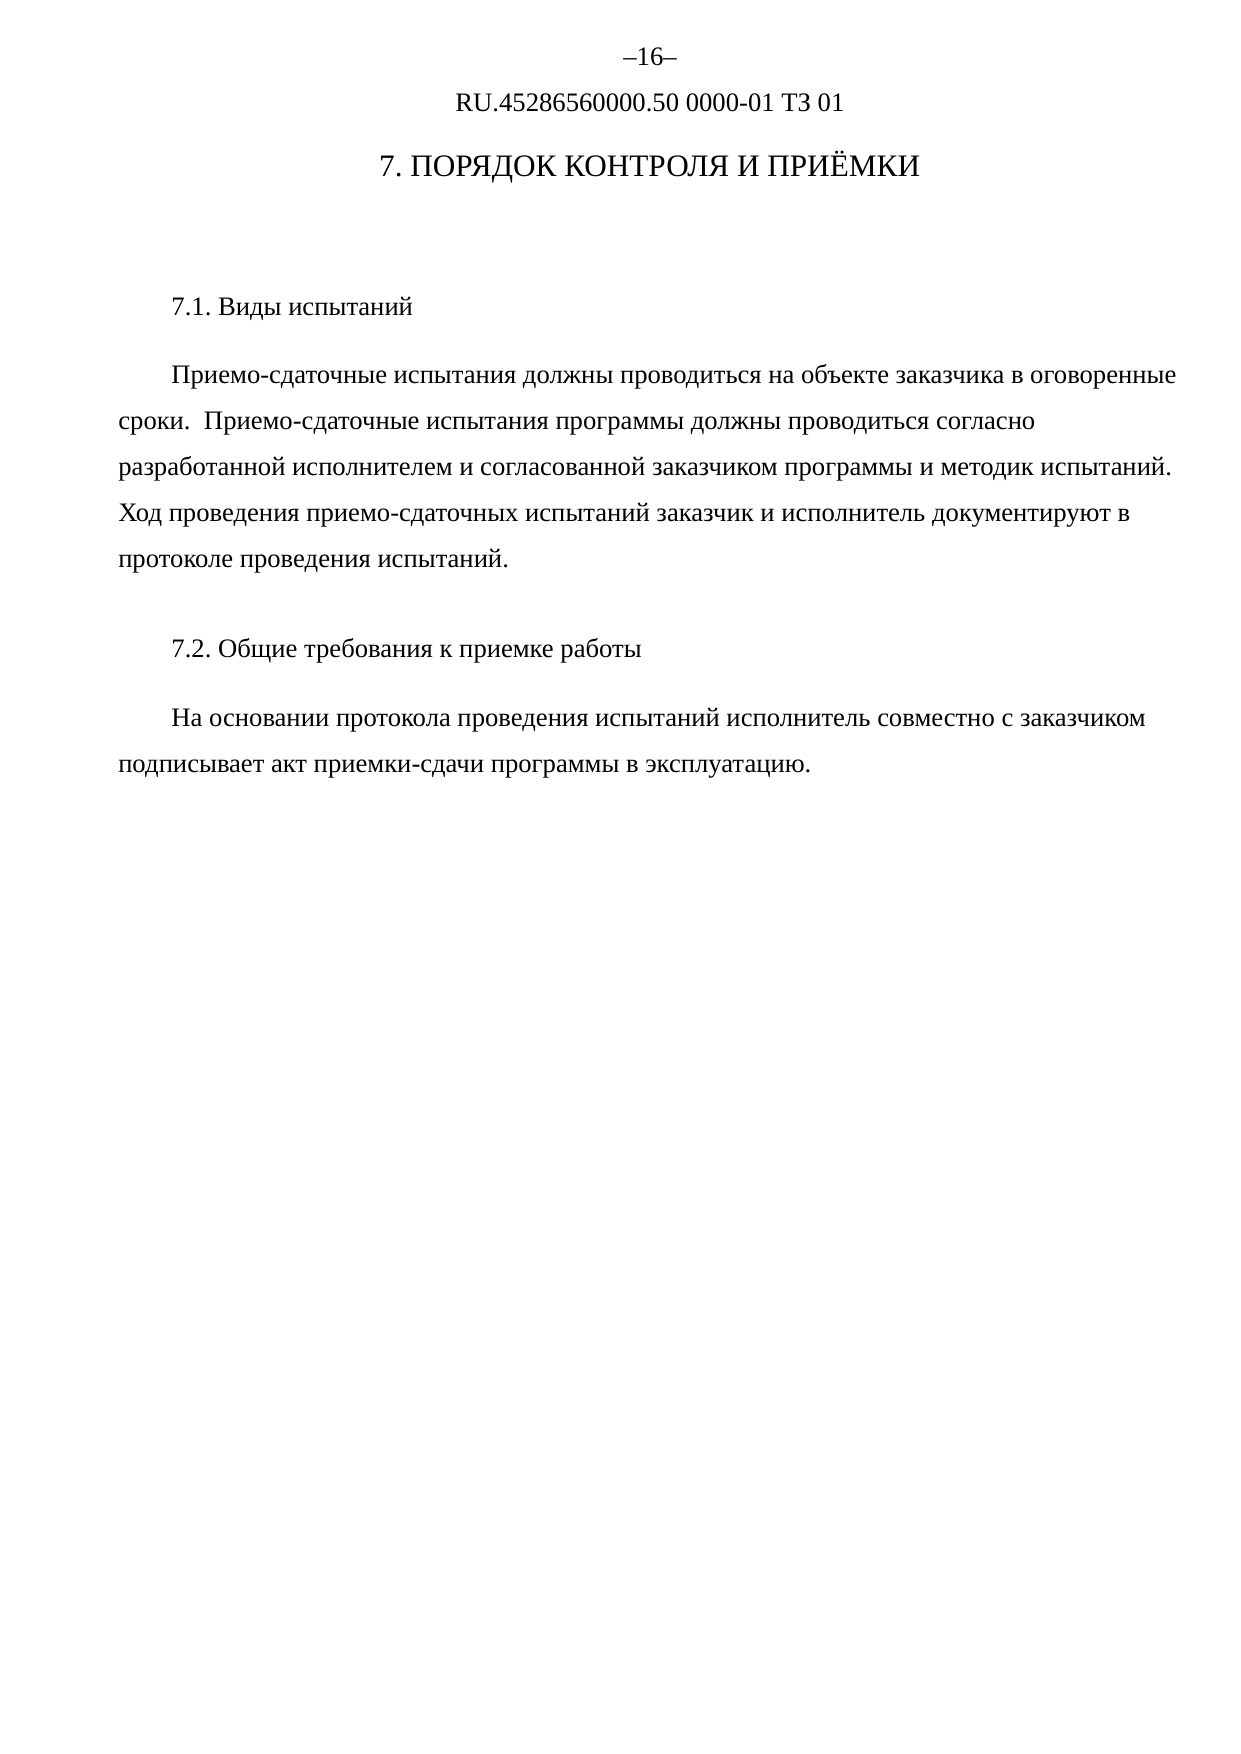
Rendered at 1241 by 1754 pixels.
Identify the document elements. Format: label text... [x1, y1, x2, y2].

subtitle Общие требования к приемке работы [118, 633, 1181, 664]
text Приемо-сдаточные испытания должны проводиться на объекте заказчика в оговоренные сроки. Приемо-сдаточные испытания программы должны проводиться согласно разработанной исполнителем и согласованной заказчиком программы и методик испытаний. Ход проведения приемо-сдаточных испытаний заказчик и исполнитель документируют в протоколе проведения испытаний. [118, 358, 1181, 573]
subtitle Виды испытаний [118, 290, 1181, 321]
subtitle Порядок контроля и приёмки [118, 148, 1181, 184]
text На основании протокола проведения испытаний исполнитель совместно с заказчиком подписывает акт приемки-сдачи программы в эксплуатацию. [118, 701, 1181, 778]
